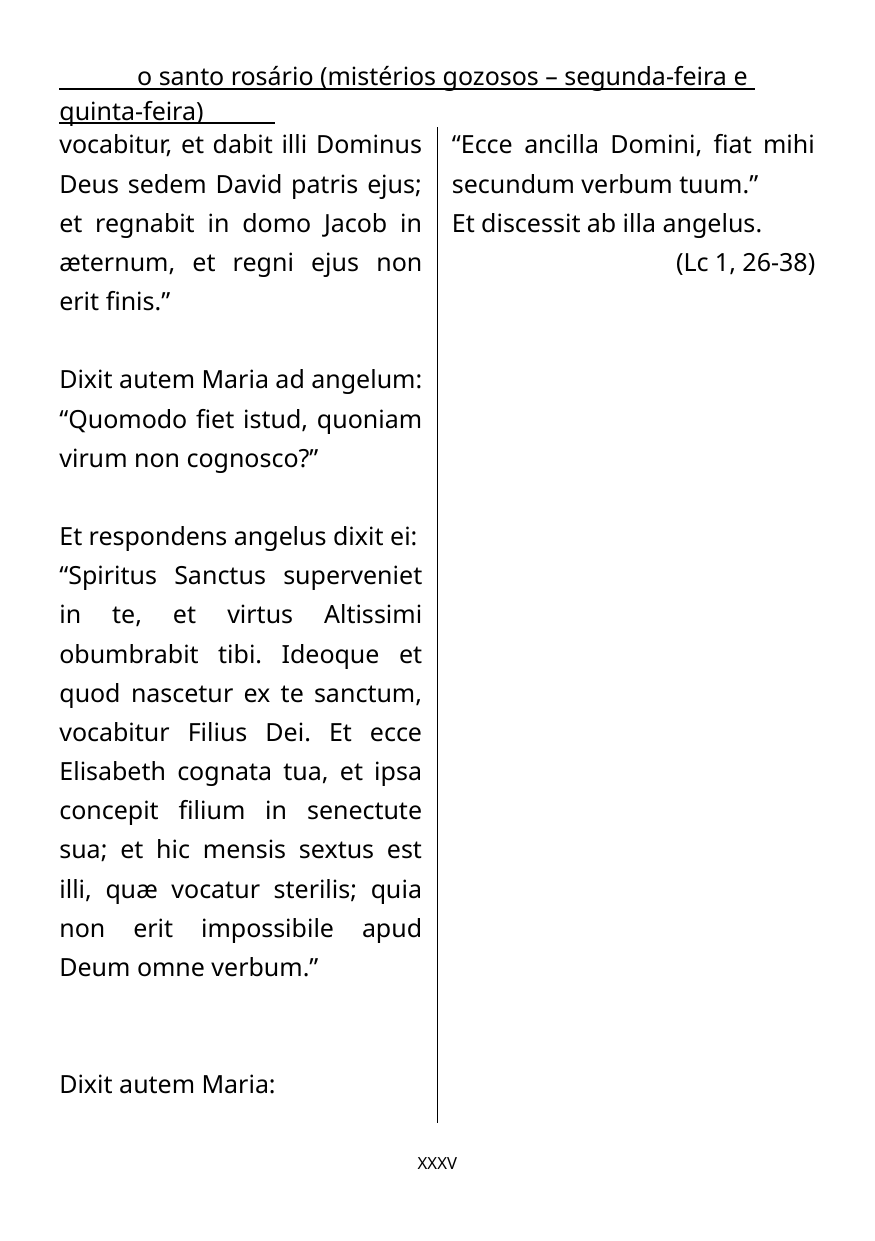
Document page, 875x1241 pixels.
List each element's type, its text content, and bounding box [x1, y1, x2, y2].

text “Spiritus Sanctus superveniet in te, et virtus Altissimi obumbrabit tibi. Ideoque et quod nascetur ex te sanctum, vocabitur Filius Dei. Et ecce Elisabeth cognata tua, et ipsa concepit filium in senectute sua; et hic mensis sextus est illi, quæ vocatur sterilis; quia non erit impossibile apud Deum omne verbum.” [59, 558, 422, 984]
text vocabitur, et dabit illi Dominus Deus sedem David patris ejus; et regnabit in domo Jacob in æternum, et regni ejus non erit finis.” [59, 127, 422, 318]
text “Quomodo fiet istud, quoniam virum non cognosco?” [59, 401, 422, 474]
text Dixit autem Maria ad angelum: [59, 362, 422, 396]
text Et discessit ab illa angelus. [452, 206, 815, 239]
text Et respondens angelus dixit ei: [59, 519, 422, 553]
text Dixit autem Maria: [59, 1067, 422, 1101]
text “Ecce ancilla Domini, fiat mihi secundum verbum tuum.” [452, 127, 815, 200]
text (Lc 1, 26-38) [452, 245, 815, 279]
